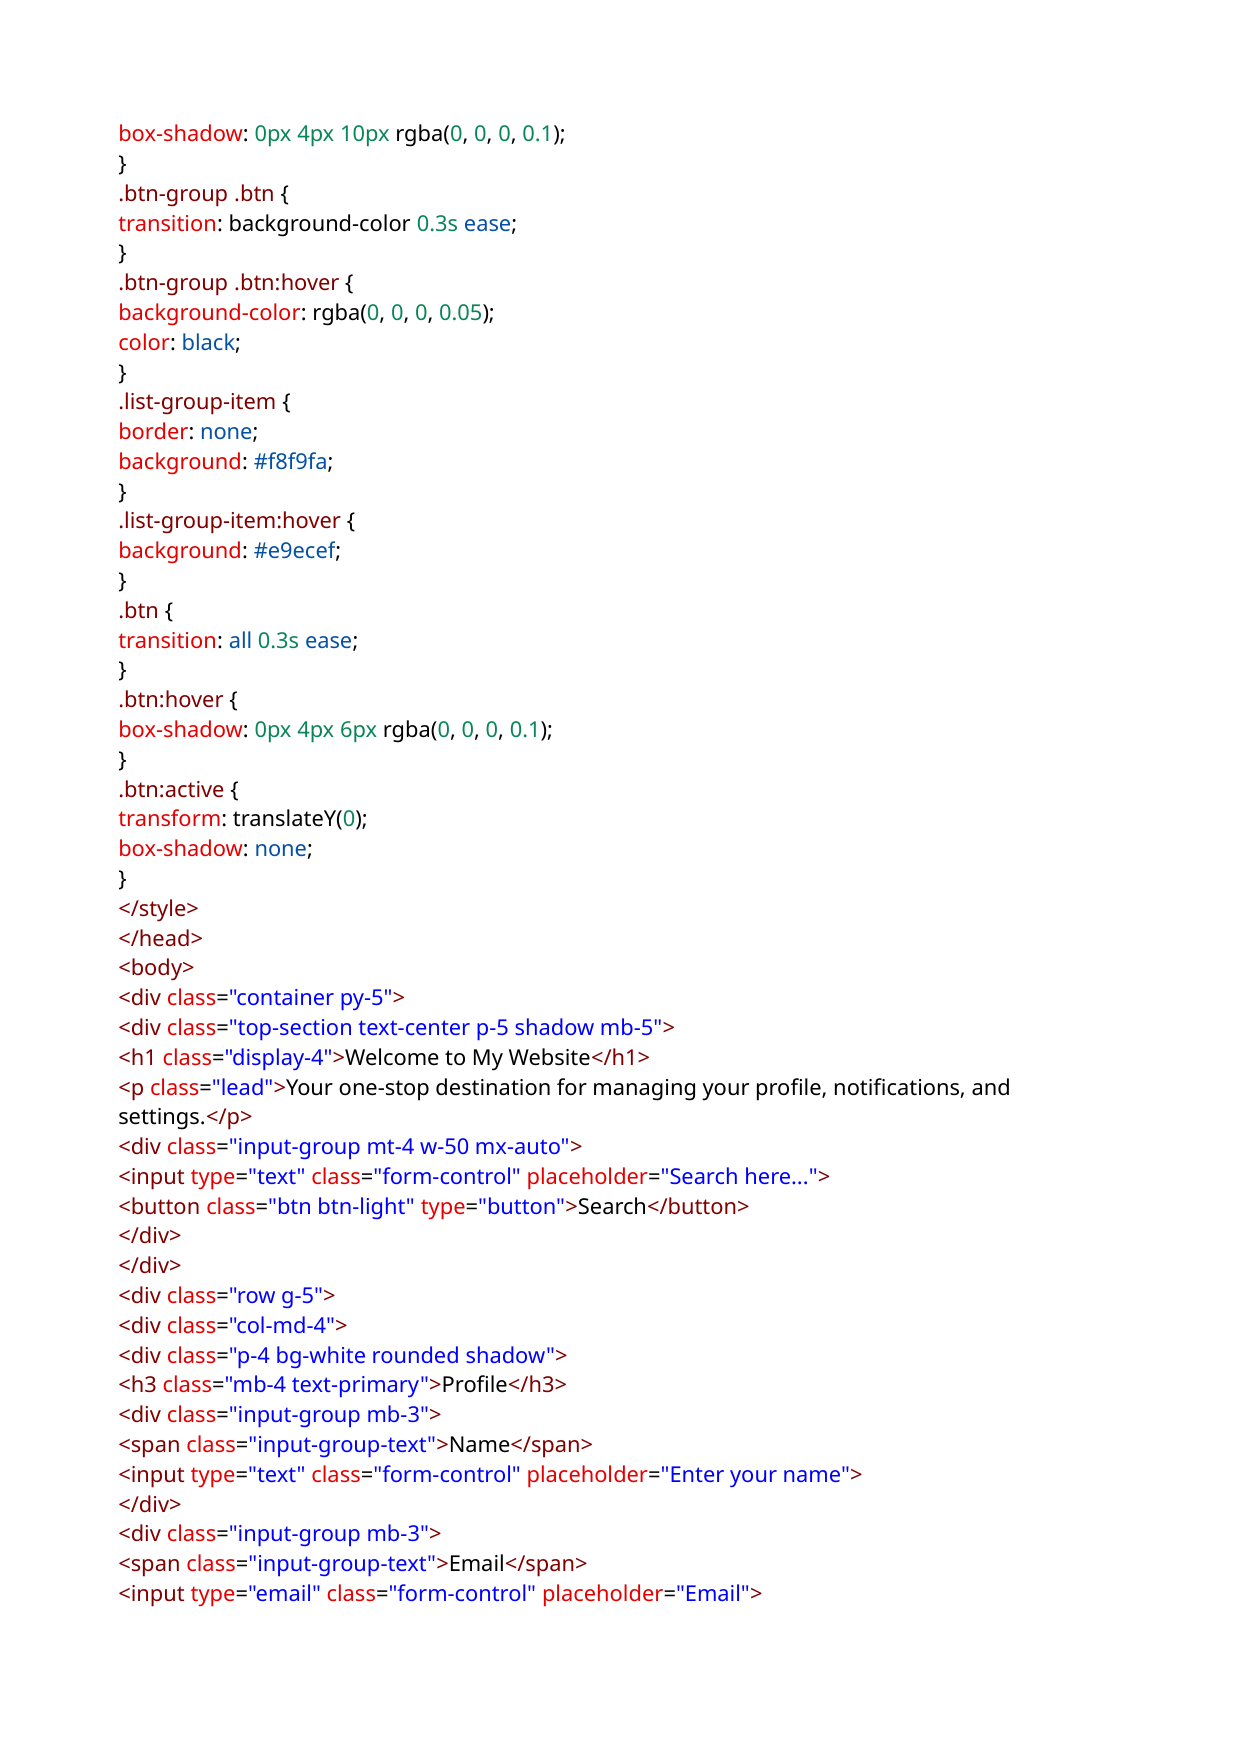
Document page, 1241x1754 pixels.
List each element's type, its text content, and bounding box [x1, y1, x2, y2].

text <input type="email" class="form-control" placeholder="Email"> [118, 1578, 1122, 1608]
text box-shadow: 0px 4px 10px rgba(0, 0, 0, 0.1); [118, 118, 1122, 148]
text .btn-group .btn:hover { [118, 267, 1122, 297]
text } [118, 654, 1122, 684]
text <button class="btn btn-light" type="button">Search</button> [118, 1191, 1122, 1220]
text </style> [118, 893, 1122, 922]
text } [118, 863, 1122, 893]
text background: #f8f9fa; [118, 446, 1122, 476]
text <span class="input-group-text">Email</span> [118, 1548, 1122, 1578]
text <input type="text" class="form-control" placeholder="Enter your name"> [118, 1459, 1122, 1488]
text <input type="text" class="form-control" placeholder="Search here..."> [118, 1161, 1122, 1191]
text box-shadow: none; [118, 833, 1122, 863]
text transition: background-color 0.3s ease; [118, 207, 1122, 237]
text background-color: rgba(0, 0, 0, 0.05); [118, 297, 1122, 327]
text <span class="input-group-text">Name</span> [118, 1429, 1122, 1459]
text .btn { [118, 595, 1122, 624]
text transform: translateY(0); [118, 803, 1122, 833]
text .btn:active { [118, 773, 1122, 803]
text <div class="input-group mb-3"> [118, 1518, 1122, 1548]
text .btn:hover { [118, 684, 1122, 714]
text <div class="p-4 bg-white rounded shadow"> [118, 1339, 1122, 1369]
text </div> [118, 1250, 1122, 1280]
text <p class="lead">Your one-stop destination for managing your profile, notifications, and settings.</p> [118, 1071, 1122, 1131]
text <div class="top-section text-center p-5 shadow mb-5"> [118, 1012, 1122, 1042]
text <h1 class="display-4">Welcome to My Website</h1> [118, 1042, 1122, 1071]
text <h3 class="mb-4 text-primary">Profile</h3> [118, 1369, 1122, 1399]
text .btn-group .btn { [118, 178, 1122, 207]
text <div class="row g-5"> [118, 1280, 1122, 1310]
text <body> [118, 952, 1122, 982]
text </div> [118, 1488, 1122, 1518]
text <div class="container py-5"> [118, 982, 1122, 1012]
text } [118, 744, 1122, 773]
text .list-group-item:hover { [118, 505, 1122, 535]
text <div class="col-md-4"> [118, 1310, 1122, 1339]
text } [118, 237, 1122, 267]
text </head> [118, 922, 1122, 952]
text box-shadow: 0px 4px 6px rgba(0, 0, 0, 0.1); [118, 714, 1122, 744]
text border: none; [118, 416, 1122, 446]
text transition: all 0.3s ease; [118, 624, 1122, 654]
text </div> [118, 1220, 1122, 1250]
text } [118, 148, 1122, 178]
text background: #e9ecef; [118, 535, 1122, 565]
text .list-group-item { [118, 386, 1122, 416]
text color: black; [118, 327, 1122, 356]
text } [118, 356, 1122, 386]
text } [118, 476, 1122, 505]
text <div class="input-group mb-3"> [118, 1399, 1122, 1429]
text <div class="input-group mt-4 w-50 mx-auto"> [118, 1131, 1122, 1161]
text } [118, 565, 1122, 595]
